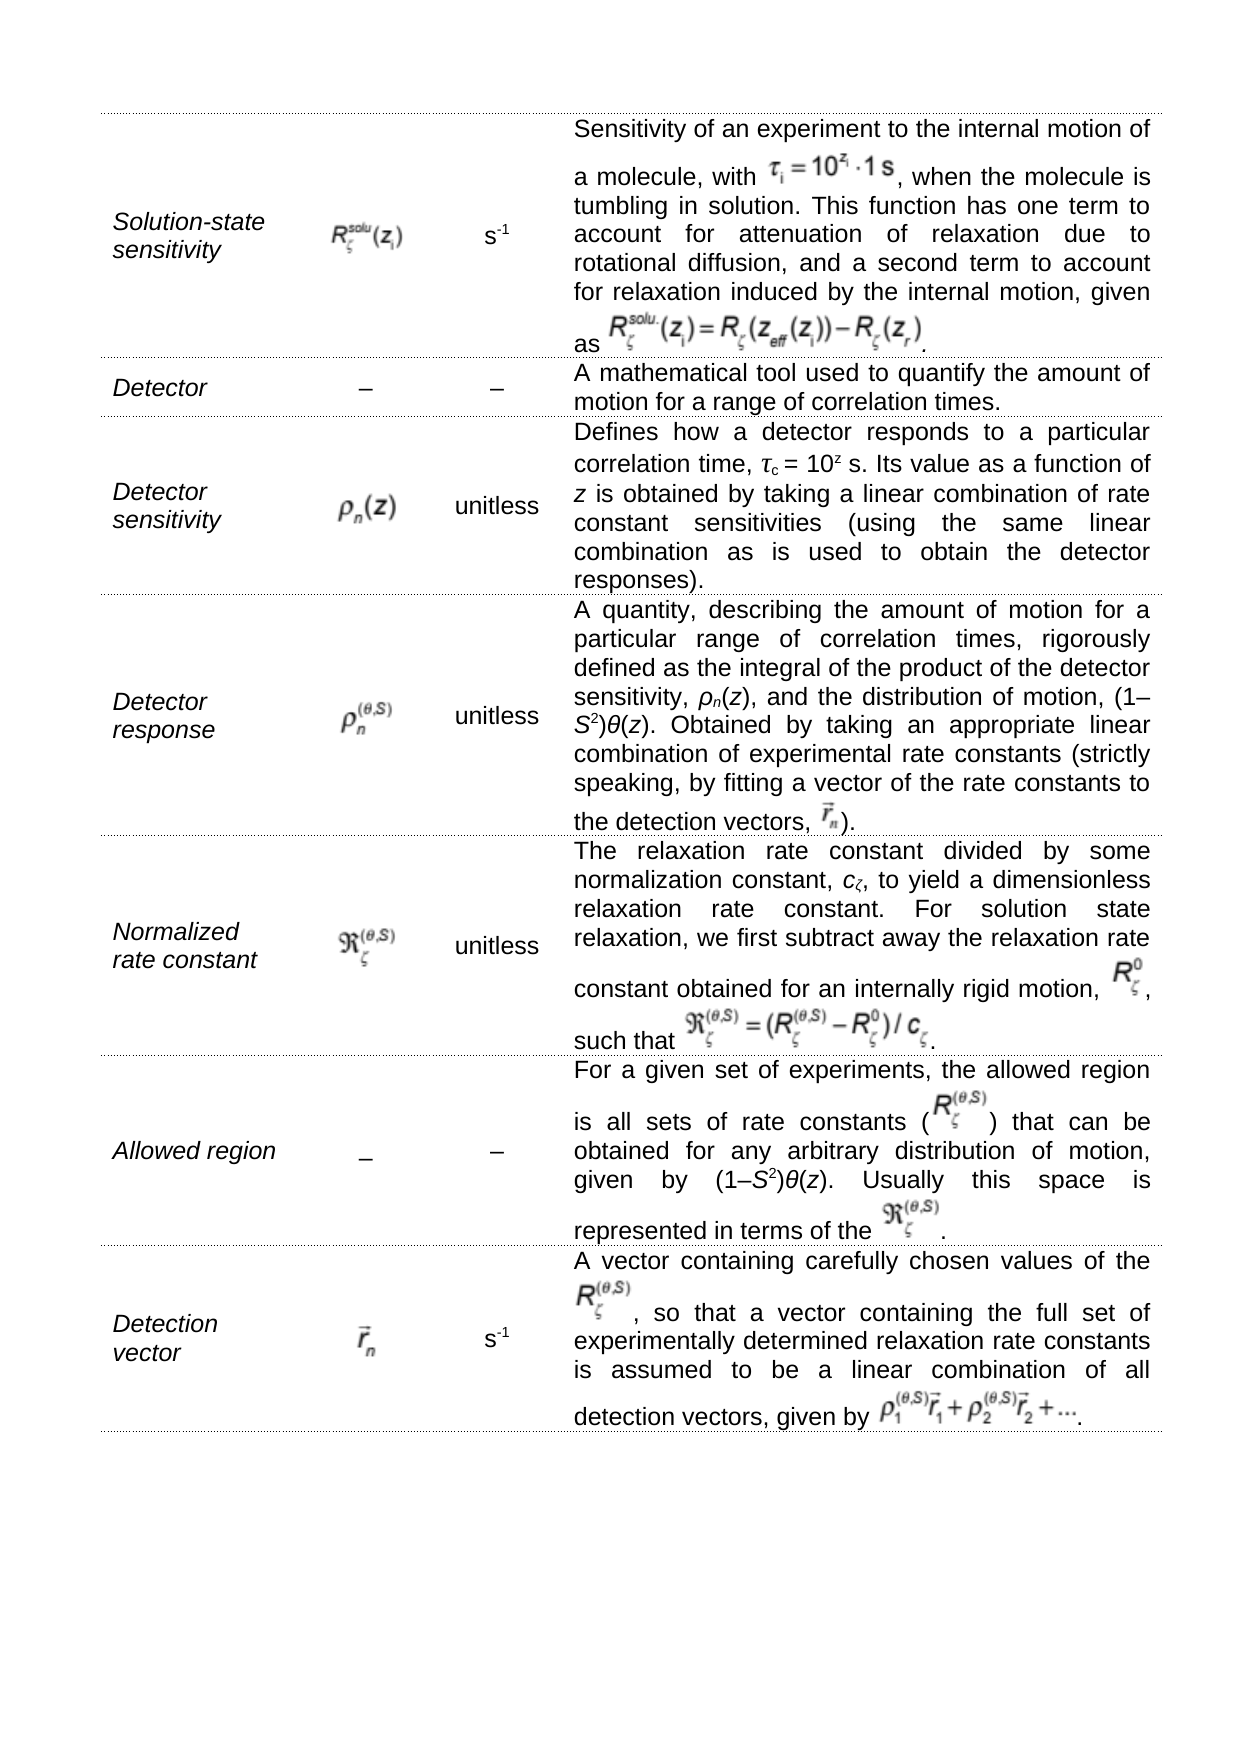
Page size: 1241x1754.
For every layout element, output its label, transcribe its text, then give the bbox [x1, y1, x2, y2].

table_cell [300, 594, 431, 835]
table_cell For a given set of experiments, the allowed region is all sets of rate constants () that can be obtained for any arbitrary distribution of motion, given by (1–S2)θ(z). Usually this space is represented in terms of the . [563, 1055, 1162, 1245]
table_cell unitless [431, 594, 562, 835]
table_cell Solution-state sensitivity [101, 113, 300, 357]
table_cell The relaxation rate constant divided by some normalization constant, cζ, to yield a dimensionless relaxation rate constant. For solution state relaxation, we first subtract away the relaxation rate constant obtained for an internally rigid motion, , such that . [563, 835, 1162, 1054]
table_cell Allowed region [101, 1055, 300, 1245]
table_cell – [431, 357, 562, 416]
table_cell unitless [431, 835, 562, 1054]
table_cell A mathematical tool used to quantify the amount of motion for a range of correlation times. [563, 357, 1162, 416]
table_cell [300, 113, 431, 357]
table_cell A vector containing carefully chosen values of the , so that a vector containing the full set of experimentally determined relaxation rate constants is assumed to be a linear combination of all detection vectors, given by . [563, 1245, 1162, 1431]
table_cell A quantity, describing the amount of motion for a particular range of correlation times, rigorously defined as the integral of the product of the detector sensitivity, ρn(z), and the distribution of motion, (1–S2)θ(z). Obtained by taking an appropriate linear combination of experimental rate constants (strictly speaking, by fitting a vector of the rate constants to the detection vectors, ). [563, 594, 1162, 835]
table_cell Detector sensitivity [101, 416, 300, 594]
table_cell Normalized rate constant [101, 835, 300, 1054]
table_cell [300, 1245, 431, 1431]
table_cell [300, 835, 431, 1054]
table_cell [300, 416, 431, 594]
table_cell Sensitivity of an experiment to the internal motion of a molecule, with , when the molecule is tumbling in solution. This function has one term to account for attenuation of relaxation due to rotational diffusion, and a second term to account for relaxation induced by the internal motion, given as . [563, 113, 1162, 357]
table_cell Detection vector [101, 1245, 300, 1431]
table_cell – [300, 1055, 431, 1245]
table_cell – [300, 357, 431, 416]
table_cell – [431, 1055, 562, 1245]
table_cell Detector [101, 357, 300, 416]
table_cell s-1 [431, 1245, 562, 1431]
table_cell unitless [431, 416, 562, 594]
table_cell Defines how a detector responds to a particular correlation time, τc = 10z s. Its value as a function of z is obtained by taking a linear combination of rate constant sensitivities (using the same linear combination as is used to obtain the detector responses). [563, 416, 1162, 594]
table_cell Detector response [101, 594, 300, 835]
table_cell s-1 [431, 113, 562, 357]
